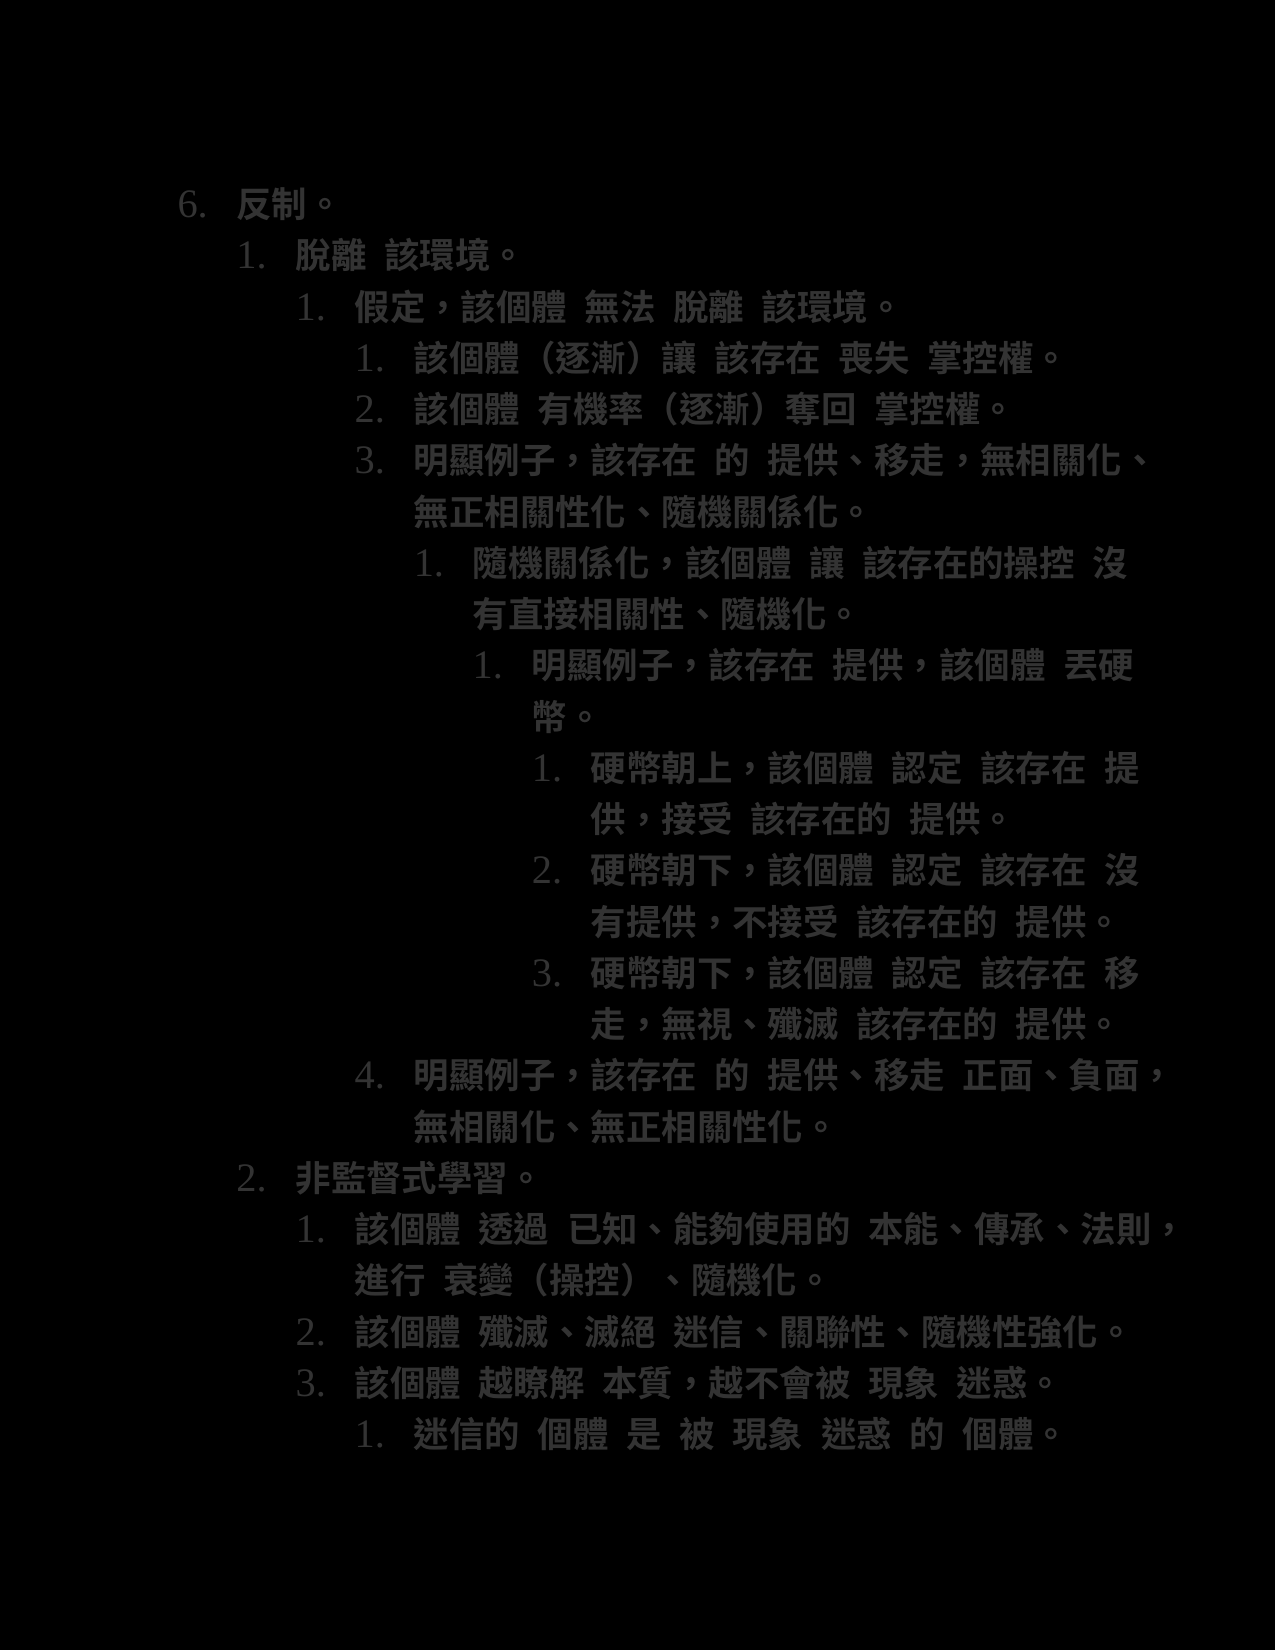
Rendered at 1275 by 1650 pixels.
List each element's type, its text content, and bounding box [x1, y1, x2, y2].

list 明顯例子，該存在 的 提供、移走，無相關化、無正相關性化、隨機關係化。 [354, 433, 1157, 535]
list 反制。 [177, 176, 1157, 228]
list 該個體 透過 已知、能夠使用的 本能、傳承、法則，進行 衰變（操控）、隨機化。 [295, 1201, 1157, 1304]
list 硬幣朝下，該個體 認定 該存在 移走，無視、殲滅 該存在的 提供。 [532, 945, 1157, 1048]
list 明顯例子，該存在 的 提供、移走 正面、負面，無相關化、無正相關性化。 [354, 1048, 1157, 1150]
list 迷信的 個體 是 被 現象 迷惑 的 個體。 [354, 1406, 1157, 1458]
list 脫離 該環境。 [236, 228, 1157, 279]
list 假定，該個體 無法 脫離 該環境。 [295, 279, 1157, 330]
list 非監督式學習。 [236, 1150, 1157, 1201]
list 該個體 殲滅、滅絕 迷信、關聯性、隨機性強化。 [295, 1304, 1157, 1355]
list 該個體 有機率（逐漸）奪回 掌控權。 [354, 381, 1157, 433]
list 明顯例子，該存在 提供，該個體 丟硬幣。 [472, 638, 1157, 740]
list 隨機關係化，該個體 讓 該存在的操控 沒有直接相關性、隨機化。 [413, 535, 1157, 638]
list 該個體 越瞭解 本質，越不會被 現象 迷惑。 [295, 1355, 1157, 1406]
list 硬幣朝上，該個體 認定 該存在 提供，接受 該存在的 提供。 [532, 740, 1157, 843]
list 硬幣朝下，該個體 認定 該存在 沒有提供，不接受 該存在的 提供。 [532, 843, 1157, 945]
list 該個體（逐漸）讓 該存在 喪失 掌控權。 [354, 330, 1157, 381]
